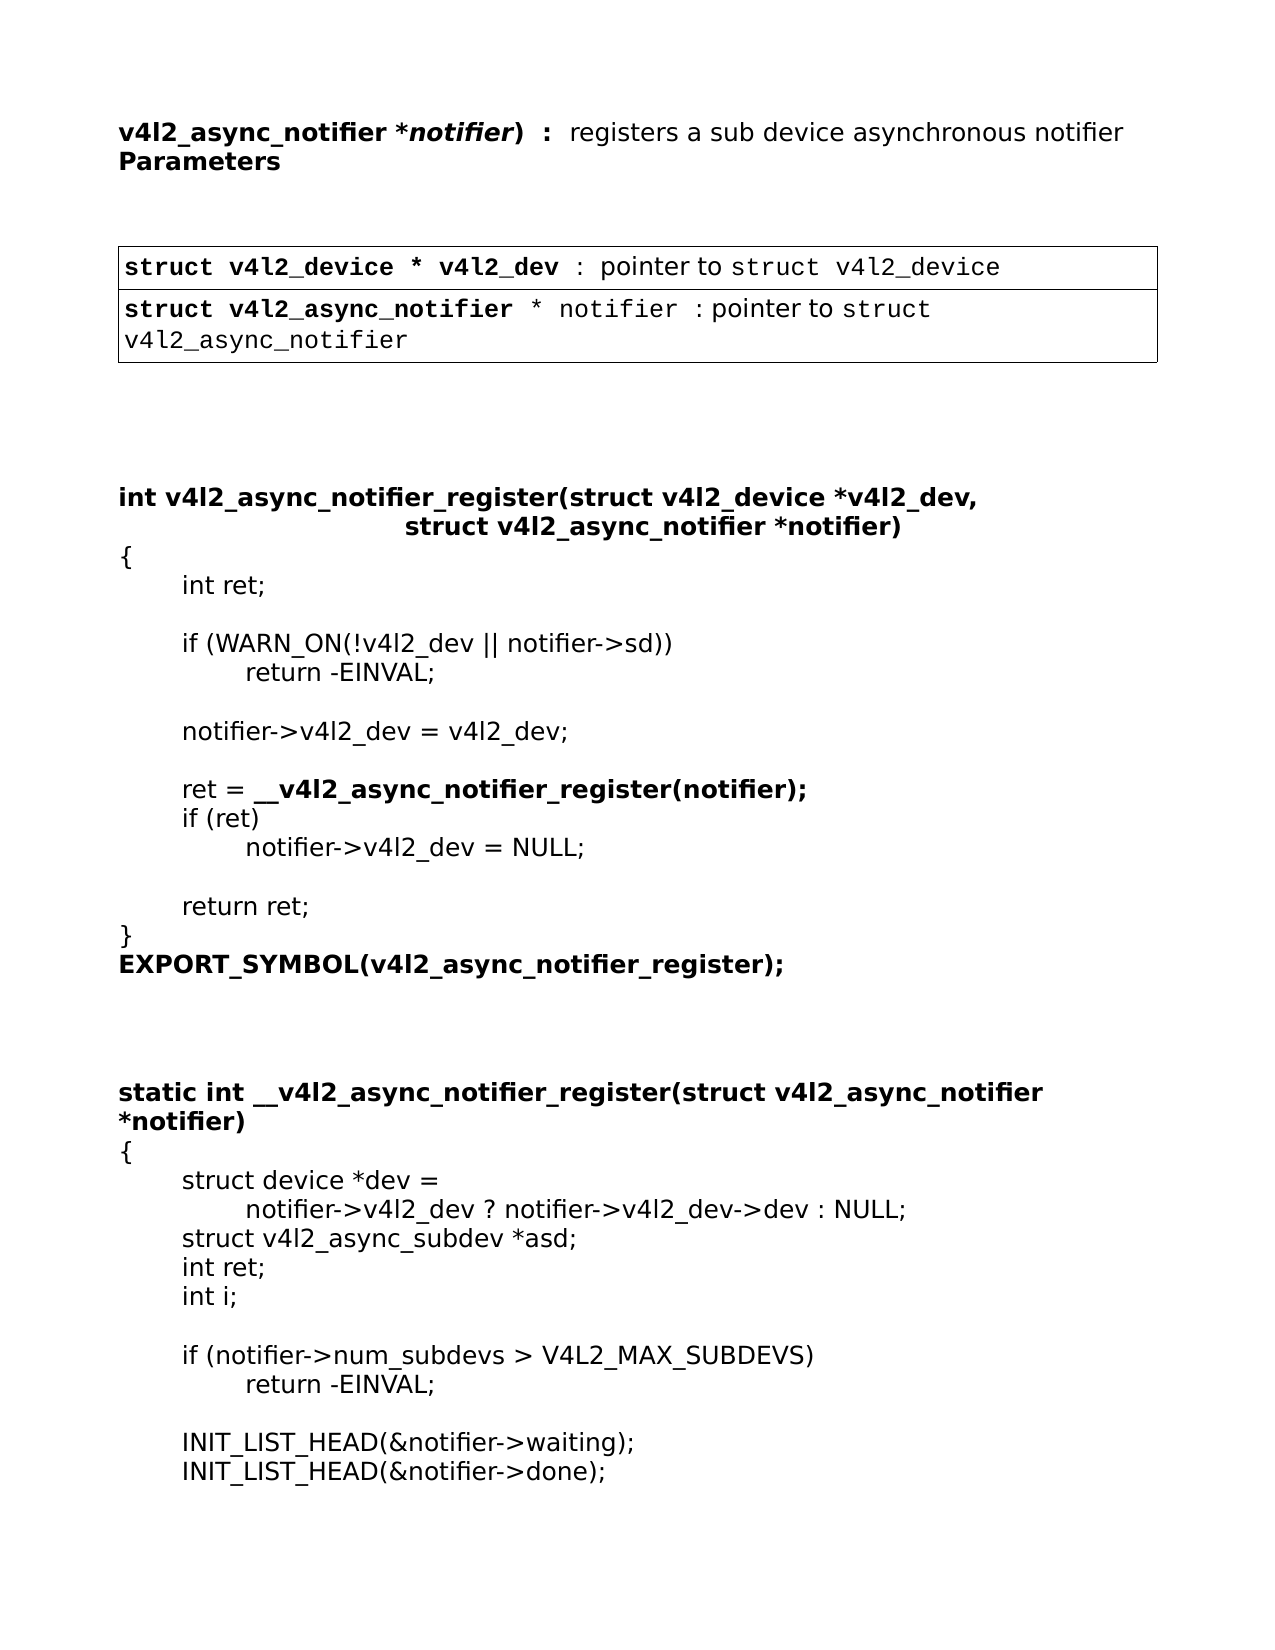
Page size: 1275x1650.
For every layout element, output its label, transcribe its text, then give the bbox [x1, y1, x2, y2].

text struct device *dev = [118, 1166, 1157, 1195]
text ret = __v4l2_async_notifier_register(notifier); [118, 775, 1157, 804]
text Parameters [118, 147, 1157, 176]
subtitle v4l2_async_notifier *notifier) : registers a sub device asynchronous notifier [118, 118, 1157, 147]
text if (notifier->num_subdevs > V4L2_MAX_SUBDEVS) [118, 1341, 1157, 1370]
text EXPORT_SYMBOL(v4l2_async_notifier_register); [118, 950, 1157, 979]
text return ret; [118, 892, 1157, 921]
text int ret; [118, 571, 1157, 600]
text struct v4l2_async_notifier *notifier) [118, 513, 1157, 542]
text if (ret) [118, 804, 1157, 833]
text return -EINVAL; [118, 1370, 1157, 1399]
text notifier->v4l2_dev = NULL; [118, 833, 1157, 863]
text INIT_LIST_HEAD(&notifier->waiting); [118, 1428, 1157, 1458]
text if (WARN_ON(!v4l2_dev || notifier->sd)) [118, 629, 1157, 658]
text { [118, 542, 1157, 571]
text struct v4l2_async_subdev *asd; [118, 1224, 1157, 1253]
text int i; [118, 1283, 1157, 1312]
text INIT_LIST_HEAD(&notifier->done); [118, 1458, 1157, 1487]
table_header struct v4l2_device * v4l2_dev : pointer to struct v4l2_device [119, 247, 1157, 289]
text notifier->v4l2_dev ? notifier->v4l2_dev->dev : NULL; [118, 1195, 1157, 1224]
text notifier->v4l2_dev = v4l2_dev; [118, 717, 1157, 746]
table_cell struct v4l2_async_notifier * notifier : pointer to struct v4l2_async_notifier [119, 290, 1157, 362]
text static int __v4l2_async_notifier_register(struct v4l2_async_notifier *notifier) [118, 1078, 1157, 1137]
text { [118, 1137, 1157, 1166]
text int v4l2_async_notifier_register(struct v4l2_device *v4l2_dev, [118, 483, 1157, 513]
text return -EINVAL; [118, 658, 1157, 688]
text } [118, 921, 1157, 950]
text int ret; [118, 1253, 1157, 1283]
